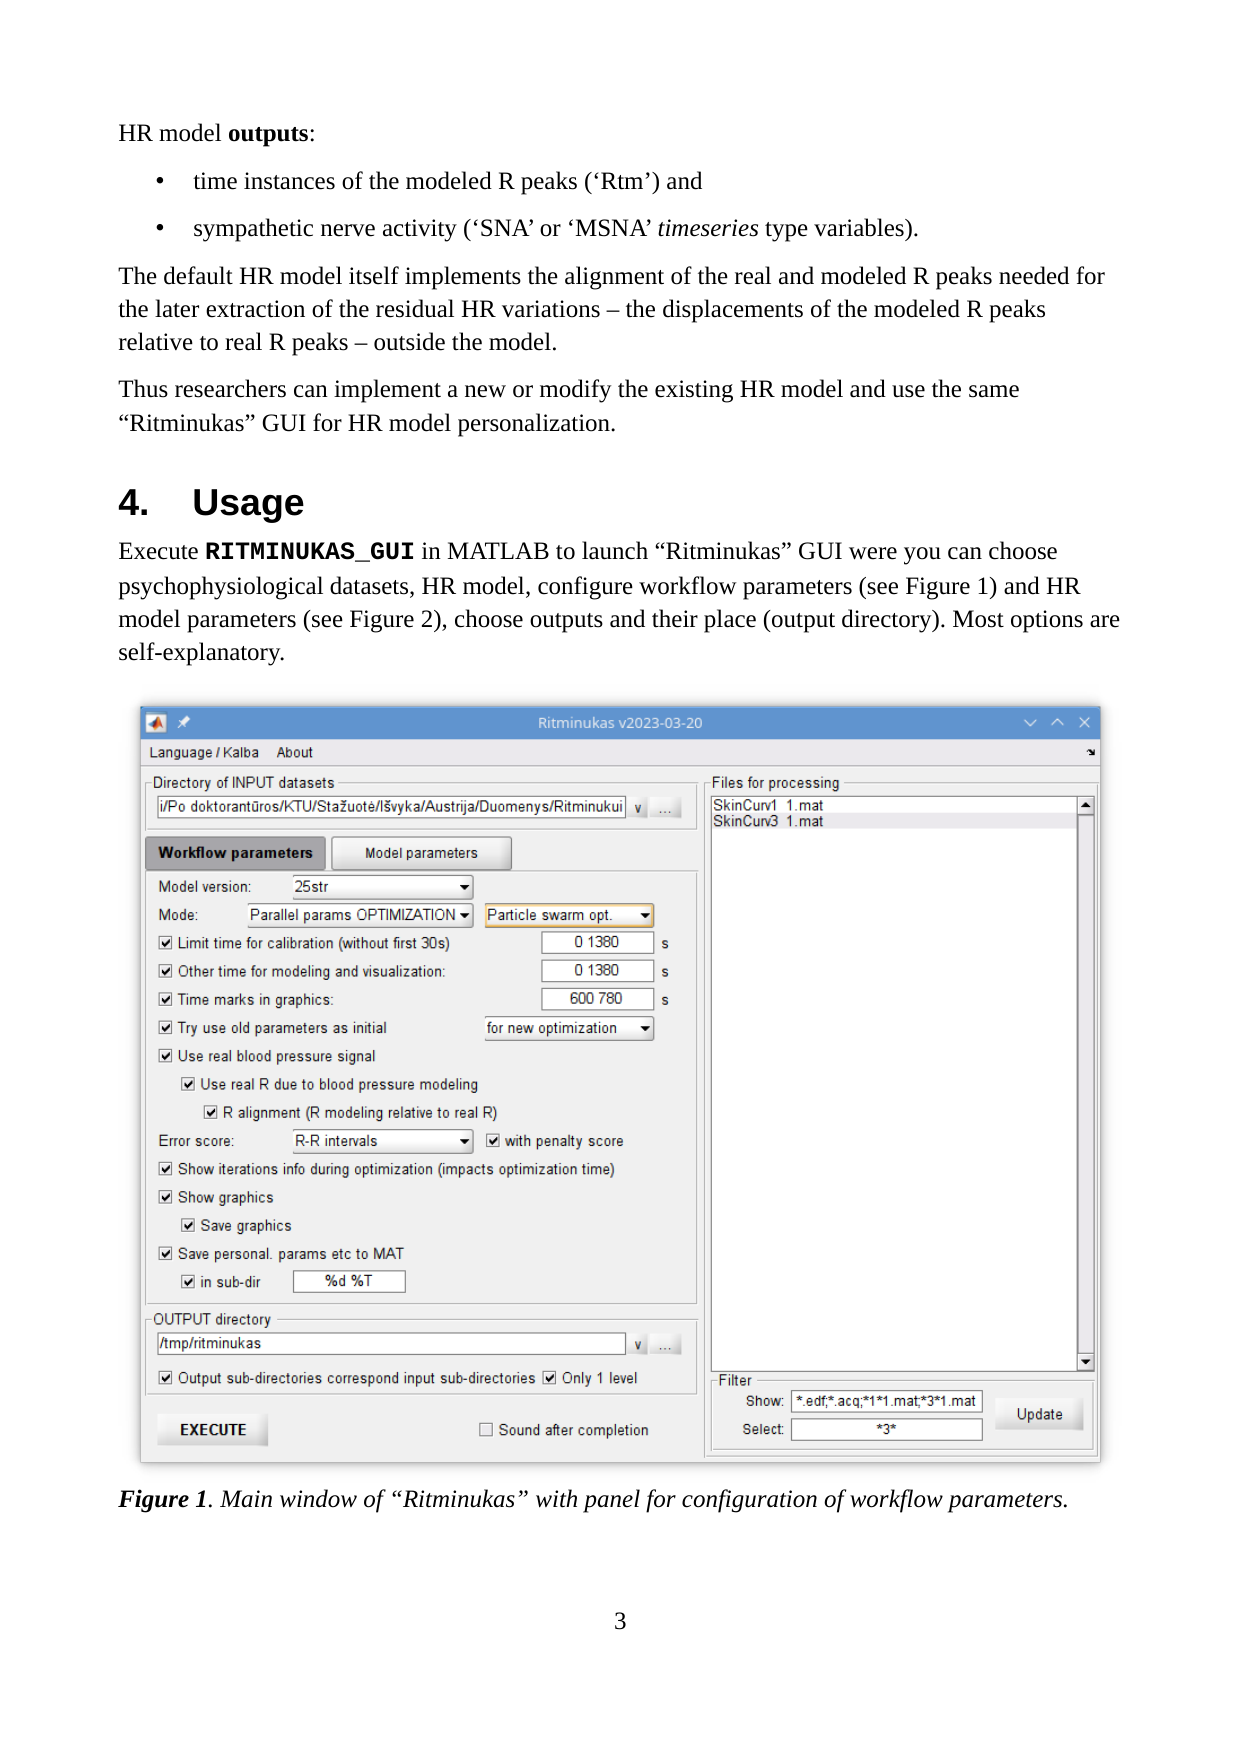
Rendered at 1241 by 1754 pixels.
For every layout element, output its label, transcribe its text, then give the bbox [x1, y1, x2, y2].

picture [118, 684, 1123, 1485]
text Execute RITMINUKAS_GUI in MATLAB to launch “Ritminukas” GUI were you can choose psychophysiological datasets, HR model, configure workflow parameters (see Figure 1) and HR model parameters (see Figure 2), choose outputs and their place (output directory). Most options are self-explanatory. [118, 536, 1122, 666]
text Thus researchers can implement a new or modify the existing HR model and use the same “Ritminukas” GUI for HR model personalization. [118, 374, 1122, 436]
subtitle Usage [118, 480, 1122, 523]
list sympathetic nerve activity (‘SNA’ or ‘MSNA’ timeseries type variables). [156, 213, 1122, 242]
list time instances of the modeled R peaks (‘Rtm’) and [156, 166, 1122, 194]
text The default HR model itself implements the alignment of the real and modeled R peaks needed for the later extraction of the residual HR variations – the displacements of the modeled R peaks relative to real R peaks – outside the model. [118, 261, 1122, 356]
text HR model outputs: [118, 118, 1122, 147]
text Figure 1. Main window of “Ritminukas” with panel for configuration of workflow parameters. [118, 1485, 1122, 1513]
